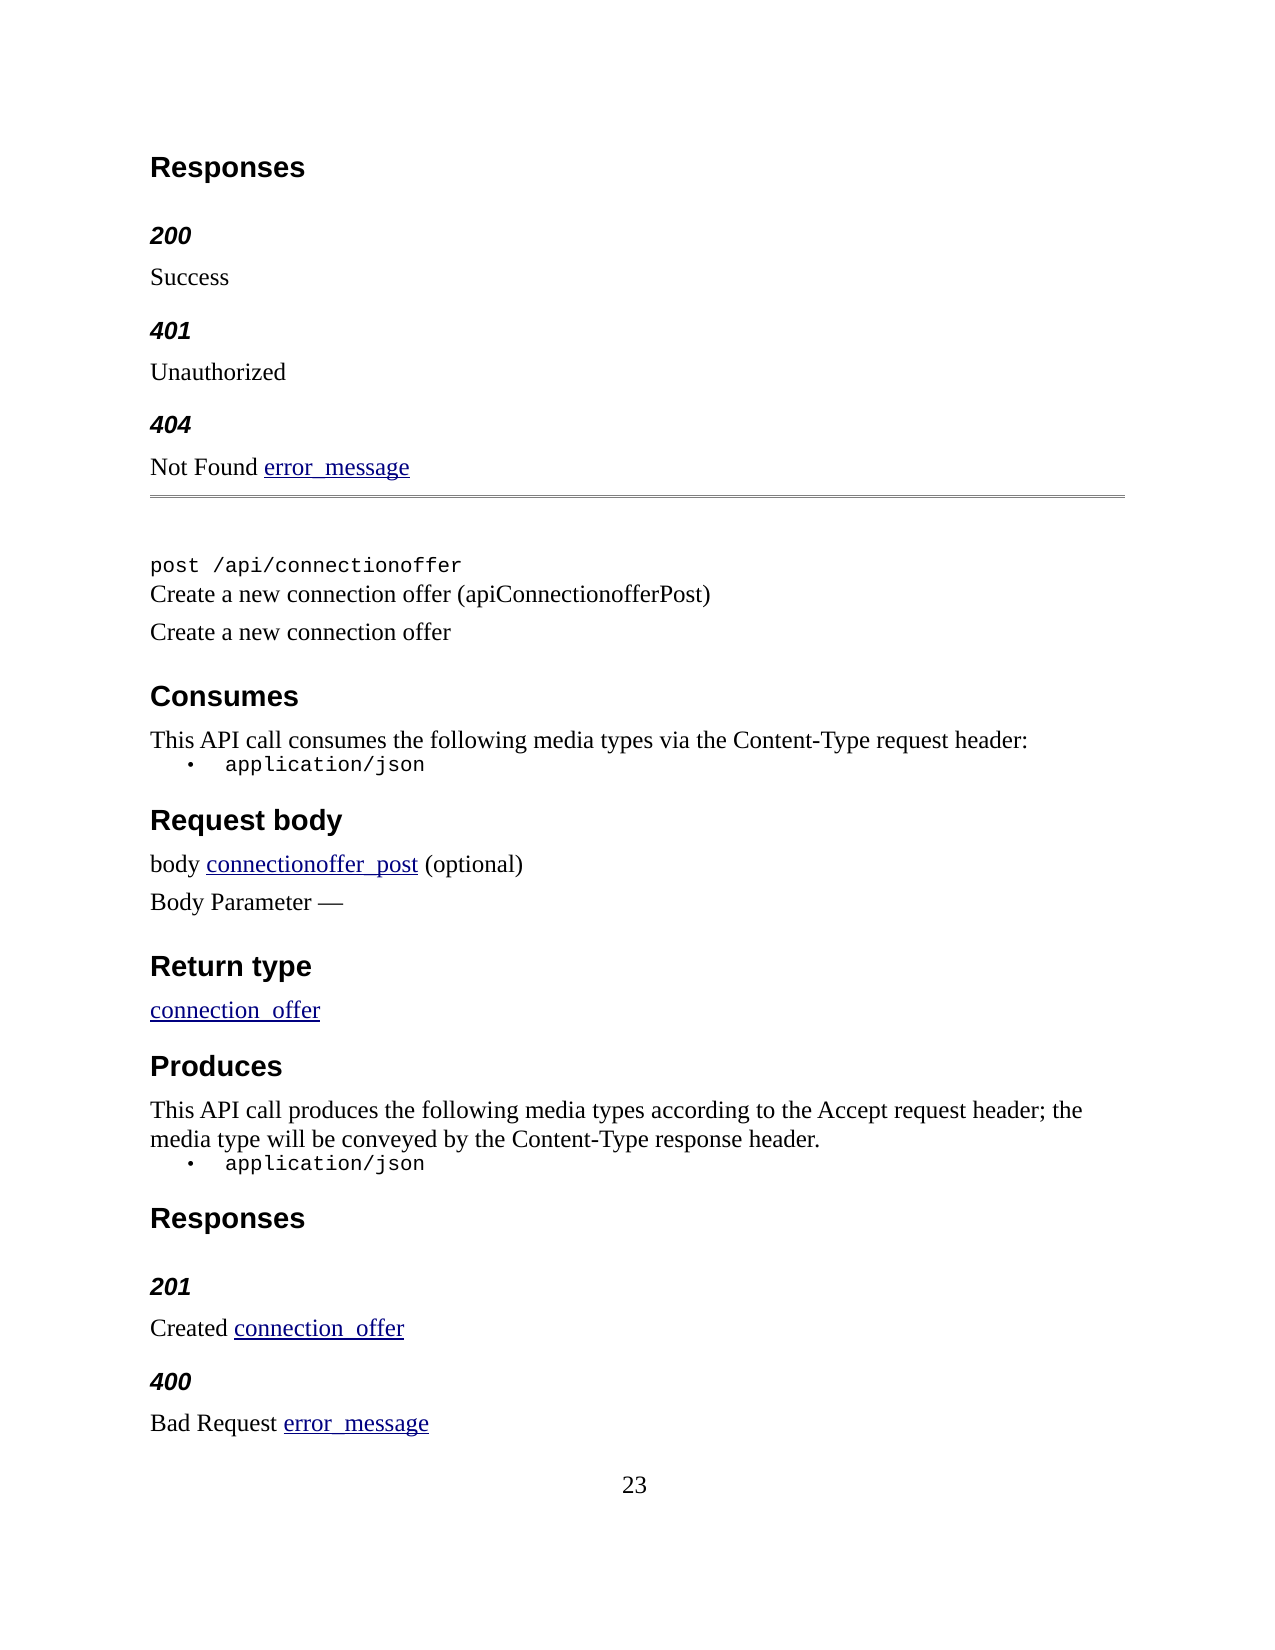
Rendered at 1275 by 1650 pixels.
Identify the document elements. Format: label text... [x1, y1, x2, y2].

text Bad Request error_message [150, 1408, 1125, 1437]
subtitle Produces [150, 1049, 1125, 1083]
subtitle 200 [150, 221, 1125, 249]
subtitle 201 [150, 1272, 1125, 1301]
text Not Found error_message [150, 452, 1125, 480]
text Create a new connection offer [150, 617, 1125, 645]
list application/json [187, 1153, 1125, 1176]
text post /api/connectionoffer [150, 555, 1125, 579]
subtitle Request body [150, 803, 1125, 836]
text body connectionoffer_post (optional) [150, 849, 1125, 878]
subtitle 400 [150, 1367, 1125, 1396]
text Body Parameter — [150, 887, 1125, 915]
subtitle Responses [150, 1201, 1125, 1235]
text This API call produces the following media types according to the Accept request header; the media type will be conveyed by the Content-Type response header. [150, 1095, 1125, 1153]
subtitle 401 [150, 316, 1125, 344]
text connection_offer [150, 995, 1125, 1024]
text Create a new connection offer (apiConnectionofferPost) [150, 579, 1125, 608]
text Unauthorized [150, 357, 1125, 386]
subtitle Return type [150, 949, 1125, 983]
text This API call consumes the following media types via the Content-Type request header: [150, 725, 1125, 754]
list application/json [187, 754, 1125, 778]
text Success [150, 262, 1125, 291]
text Created connection_offer [150, 1313, 1125, 1342]
subtitle Consumes [150, 679, 1125, 713]
subtitle 404 [150, 411, 1125, 439]
subtitle Responses [150, 150, 1125, 183]
